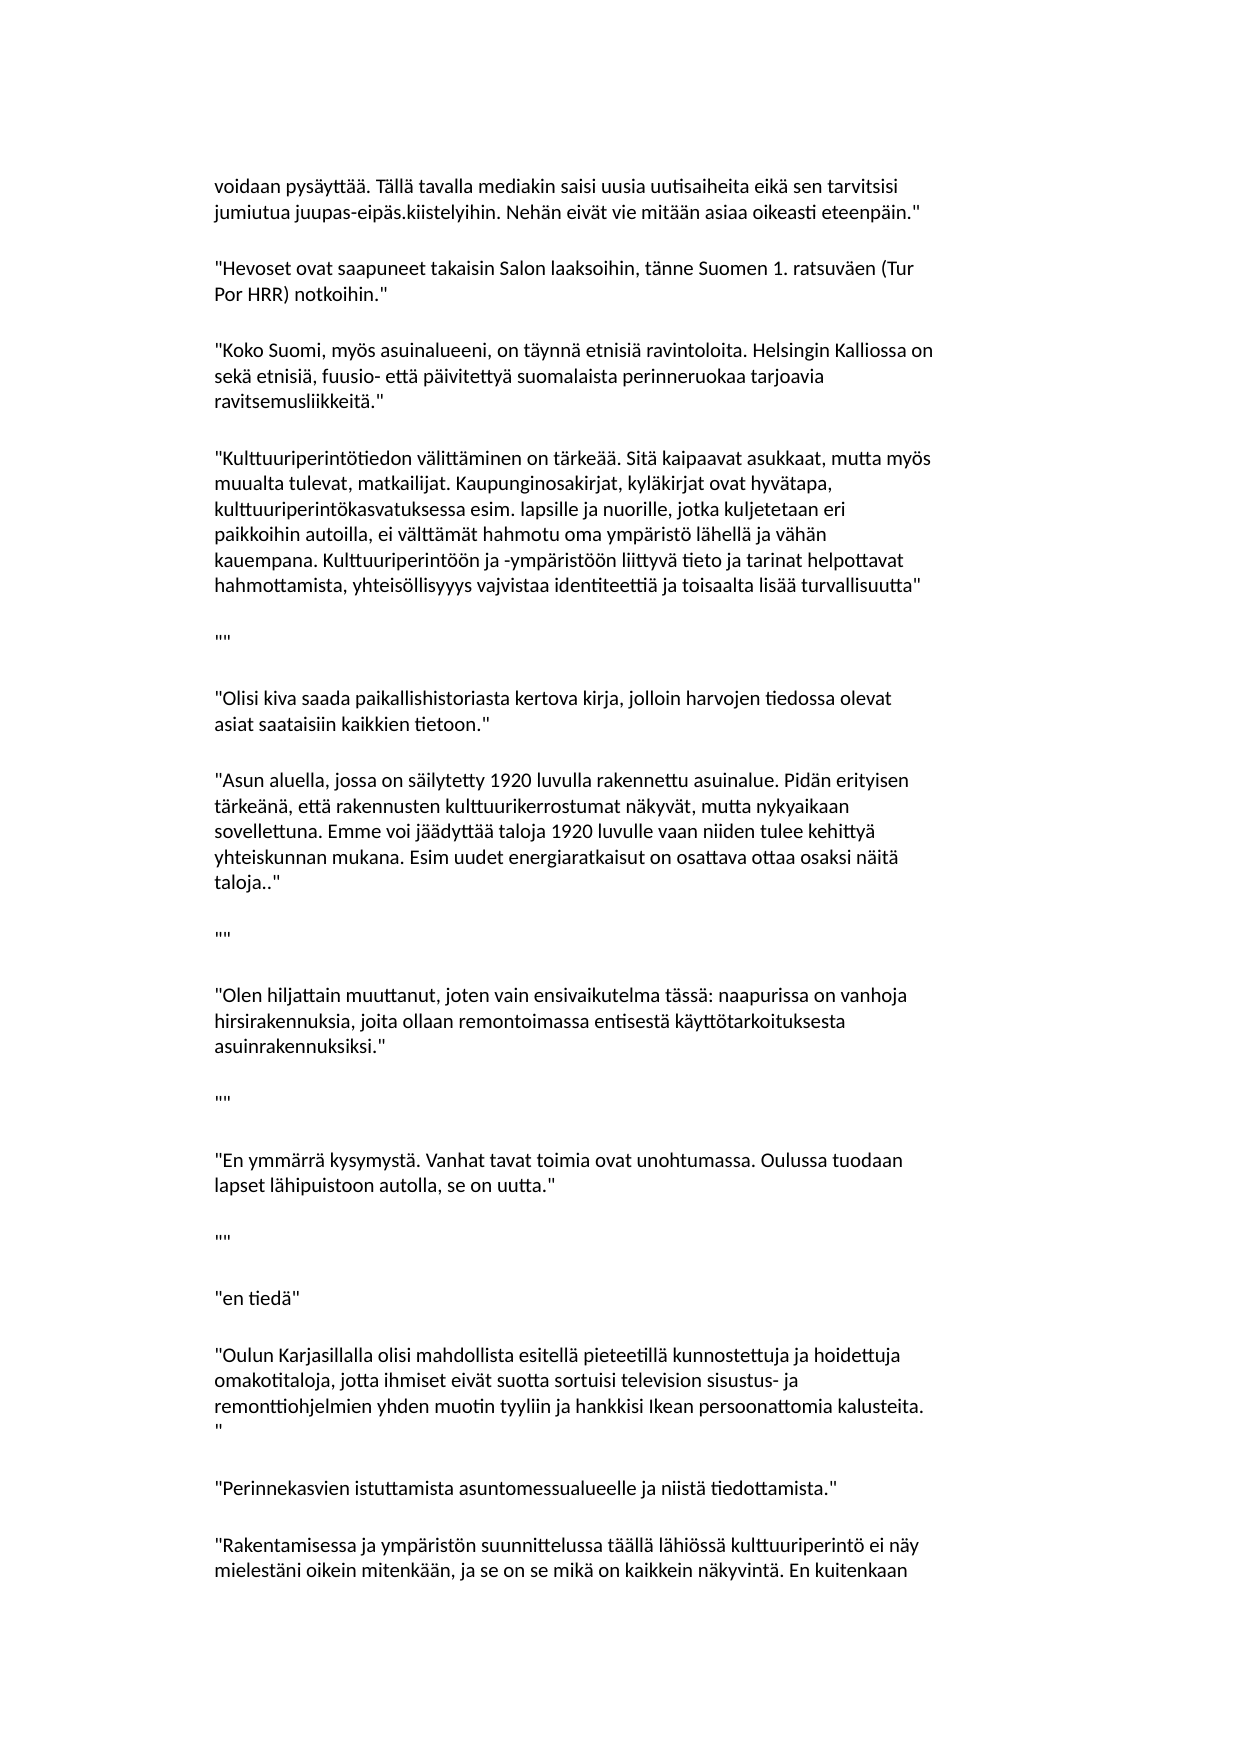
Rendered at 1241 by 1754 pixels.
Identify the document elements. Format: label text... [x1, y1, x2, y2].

table_cell "Olisi kiva saada paikallishistoriasta kertova kirja, jolloin harvojen tiedossa olevat asiat saataisiin kaikkien tietoon." [214, 662, 952, 744]
table_cell "Koko Suomi, myös asuinalueeni, on täynnä etnisiä ravintoloita. Helsingin Kalliossa on sekä etnisiä, fuusio- että päivitettyä suomalaista perinneruokaa tarjoavia ravitsemusliikkeitä." [214, 314, 952, 422]
table_cell "en tiedä" [214, 1262, 952, 1319]
table_cell "Perinnekasvien istuttamista asuntomessualueelle ja niistä tiedottamista." [214, 1452, 952, 1508]
table_cell "Hevoset ovat saapuneet takaisin Salon laaksoihin, tänne Suomen 1. ratsuväen (Tur Por HRR) notkoihin." [214, 232, 952, 314]
table_cell "Kulttuuriperintötiedon välittäminen on tärkeää. Sitä kaipaavat asukkaat, mutta myös muualta tulevat, matkailijat. Kaupunginosakirjat, kyläkirjat ovat hyvätapa, kulttuuriperintökasvatuksessa esim. lapsille ja nuorille, jotka kuljetetaan eri paikkoihin autoilla, ei välttämät hahmotu oma ympäristö lähellä ja vähän kauempana. Kulttuuriperintöön ja -ympäristöön liittyvä tieto ja tarinat helpottavat hahmottamista, yhteisöllisyyys vajvistaa identiteettiä ja toisaalta lisää turvallisuutta" [214, 422, 952, 605]
table_cell "" [214, 605, 952, 662]
table_cell "En ymmärrä kysymystä. Vanhat tavat toimia ovat unohtumassa. Oulussa tuodaan lapset lähipuistoon autolla, se on uutta." [214, 1123, 952, 1205]
table_cell "Asun aluella, jossa on säilytetty 1920 luvulla rakennettu asuinalue. Pidän erityisen tärkeänä, että rakennusten kulttuurikerrostumat näkyvät, mutta nykyaikaan sovellettuna. Emme voi jäädyttää taloja 1920 luvulle vaan niiden tulee kehittyä yhteiskunnan mukana. Esim uudet energiaratkaisut on osattava ottaa osaksi näitä taloja.." [214, 744, 952, 902]
table_cell "" [214, 1205, 952, 1262]
table_cell voidaan pysäyttää. Tällä tavalla mediakin saisi uusia uutisaiheita eikä sen tarvitsisi jumiutua juupas-eipäs.kiistelyihin. Nehän eivät vie mitään asiaa oikeasti eteenpäin." [214, 150, 952, 232]
table_cell "Rakentamisessa ja ympäristön suunnittelussa täällä lähiössä kulttuuriperintö ei näy mielestäni oikein mitenkään, ja se on se mikä on kaikkein näkyvintä. En kuitenkaan [214, 1508, 952, 1590]
table_cell "" [214, 1067, 952, 1123]
table_cell "" [214, 903, 952, 959]
table_cell "Oulun Karjasillalla olisi mahdollista esitellä pieteetillä kunnostettuja ja hoidettuja omakotitaloja, jotta ihmiset eivät suotta sortuisi television sisustus- ja remonttiohjelmien yhden muotin tyyliin ja hankkisi Ikean persoonattomia kalusteita. " [214, 1319, 952, 1452]
table_cell "Olen hiljattain muuttanut, joten vain ensivaikutelma tässä: naapurissa on vanhoja hirsirakennuksia, joita ollaan remontoimassa entisestä käyttötarkoituksesta asuinrakennuksiksi." [214, 959, 952, 1067]
